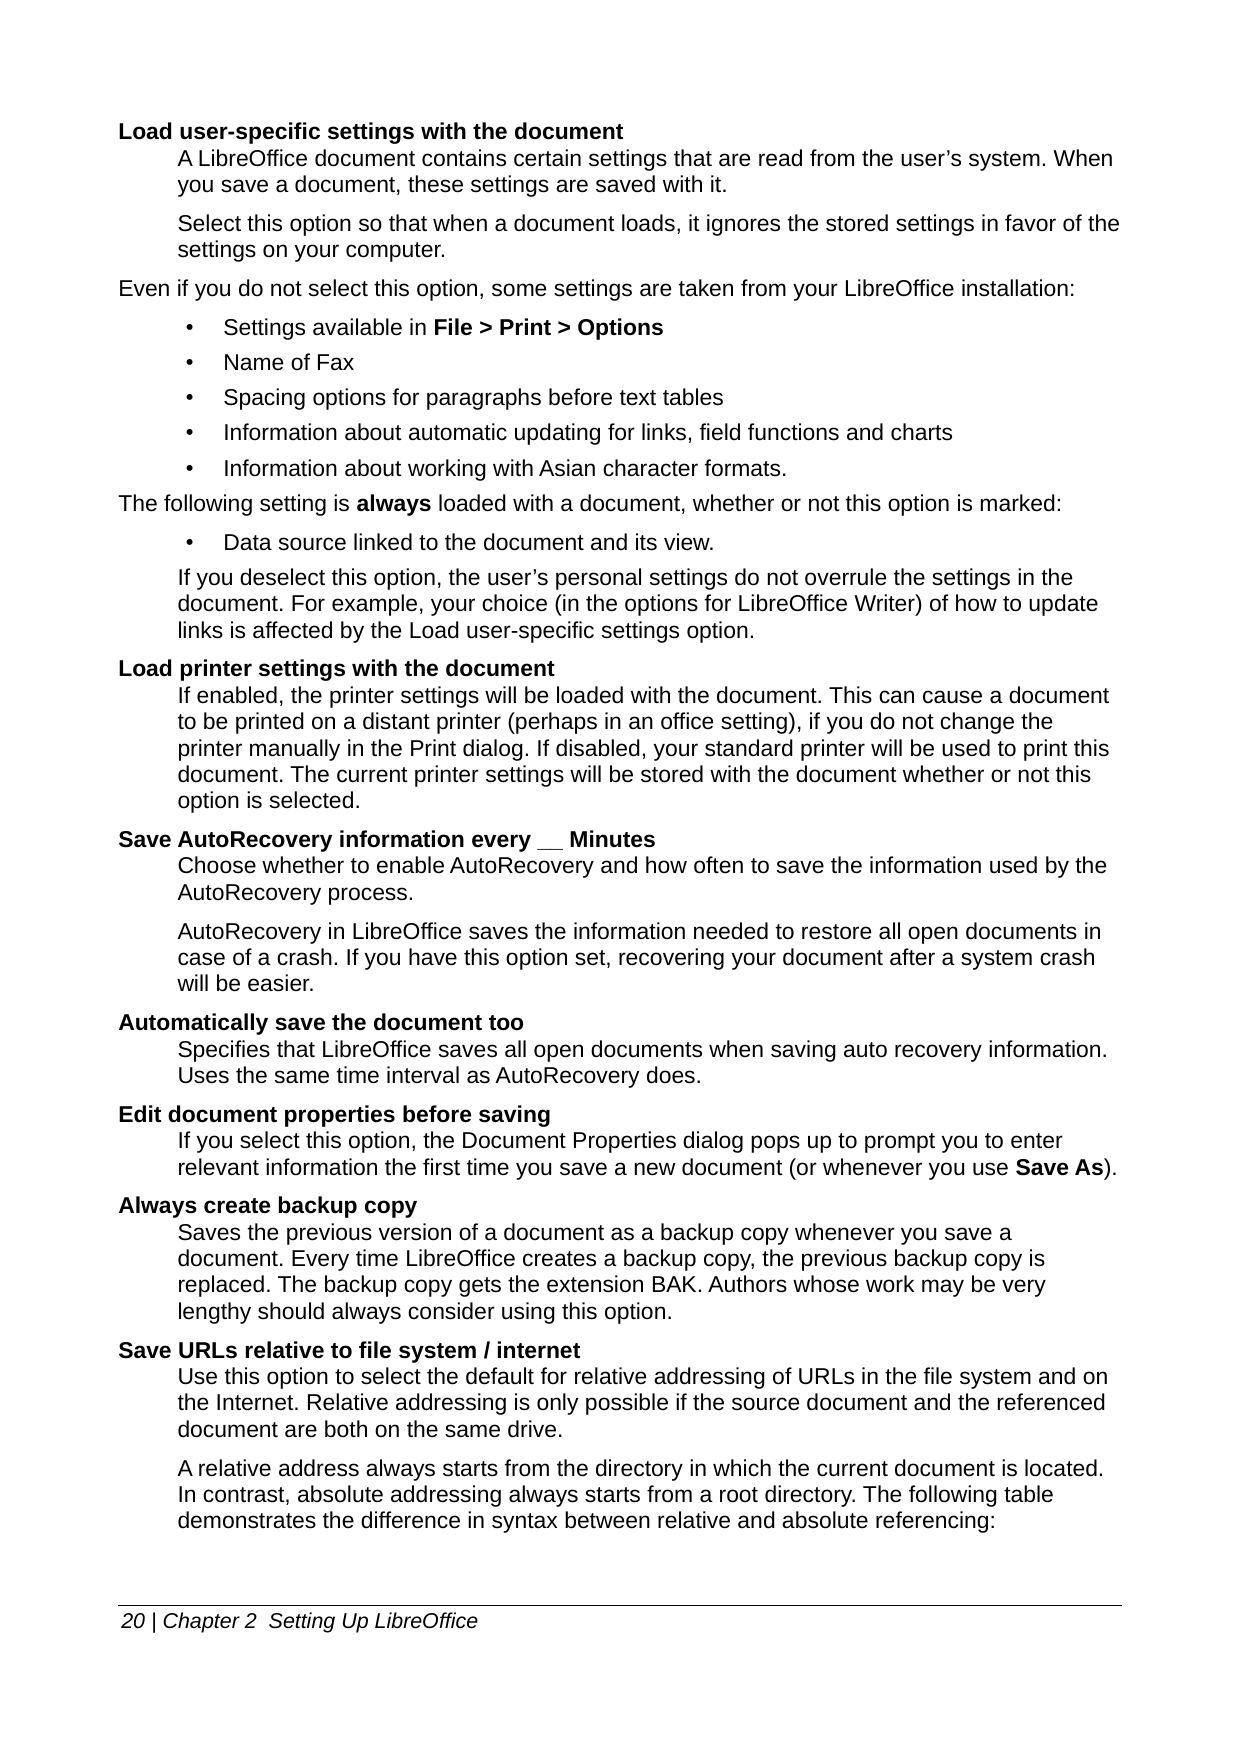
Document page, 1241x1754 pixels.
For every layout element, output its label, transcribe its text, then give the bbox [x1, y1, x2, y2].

list Settings available in File > Print > Options [186, 314, 1122, 340]
text Load printer settings with the document [118, 655, 1122, 682]
list Spacing options for paragraphs before text tables [186, 384, 1122, 411]
list Data source linked to the document and its view. [186, 529, 1122, 555]
text If you deselect this option, the user’s personal settings do not overrule the settings in the document. For example, your choice (in the options for LibreOffice Writer) of how to update links is affected by the Load user-specific settings option. [177, 564, 1122, 643]
text The following setting is always loaded with a document, whether or not this option is marked: [118, 490, 1122, 516]
list Name of Fax [186, 349, 1122, 375]
text Use this option to select the default for relative addressing of URLs in the file system and on the Internet. Relative addressing is only possible if the source document and the referenced document are both on the same drive. [177, 1363, 1122, 1442]
text If you select this option, the Document Properties dialog pops up to prompt you to enter relevant information the first time you save a new document (or whenever you use Save As). [177, 1127, 1122, 1180]
list Information about automatic updating for links, field functions and charts [186, 419, 1122, 446]
text Saves the previous version of a document as a backup copy whenever you save a document. Every time LibreOffice creates a backup copy, the previous backup copy is replaced. The backup copy gets the extension BAK. Authors whose work may be very lengthy should always consider using this option. [177, 1219, 1122, 1324]
text Save URLs relative to file system / internet [118, 1337, 1122, 1363]
text Edit document properties before saving [118, 1101, 1122, 1127]
text Load user-specific settings with the document [118, 118, 1122, 144]
text Specifies that LibreOffice saves all open documents when saving auto recovery information. Uses the same time interval as AutoRecovery does. [177, 1036, 1122, 1088]
list Information about working with Asian character formats. [186, 454, 1122, 481]
text A relative address always starts from the directory in which the current document is located. In contrast, absolute addressing always starts from a root directory. The following table demonstrates the difference in syntax between relative and absolute referencing: [177, 1454, 1122, 1533]
text Always create backup copy [118, 1192, 1122, 1219]
text Save AutoRecovery information every __ Minutes [118, 826, 1122, 852]
text Even if you do not select this option, some settings are taken from your LibreOffice installation: [118, 275, 1122, 301]
text A LibreOffice document contains certain settings that are read from the user’s system. When you save a document, these settings are saved with it. [177, 144, 1122, 197]
text AutoRecovery in LibreOffice saves the information needed to restore all open documents in case of a crash. If you have this option set, recovering your document after a system crash will be easier. [177, 918, 1122, 997]
text Choose whether to enable AutoRecovery and how often to save the information used by the AutoRecovery process. [177, 852, 1122, 905]
text If enabled, the printer settings will be loaded with the document. This can cause a document to be printed on a distant printer (perhaps in an office setting), if you do not change the printer manually in the Print dialog. If disabled, your standard printer will be used to print this document. The current printer settings will be stored with the document whether or not this option is selected. [177, 682, 1122, 813]
text Automatically save the document too [118, 1009, 1122, 1036]
text Select this option so that when a document loads, it ignores the stored settings in favor of the settings on your computer. [177, 210, 1122, 262]
